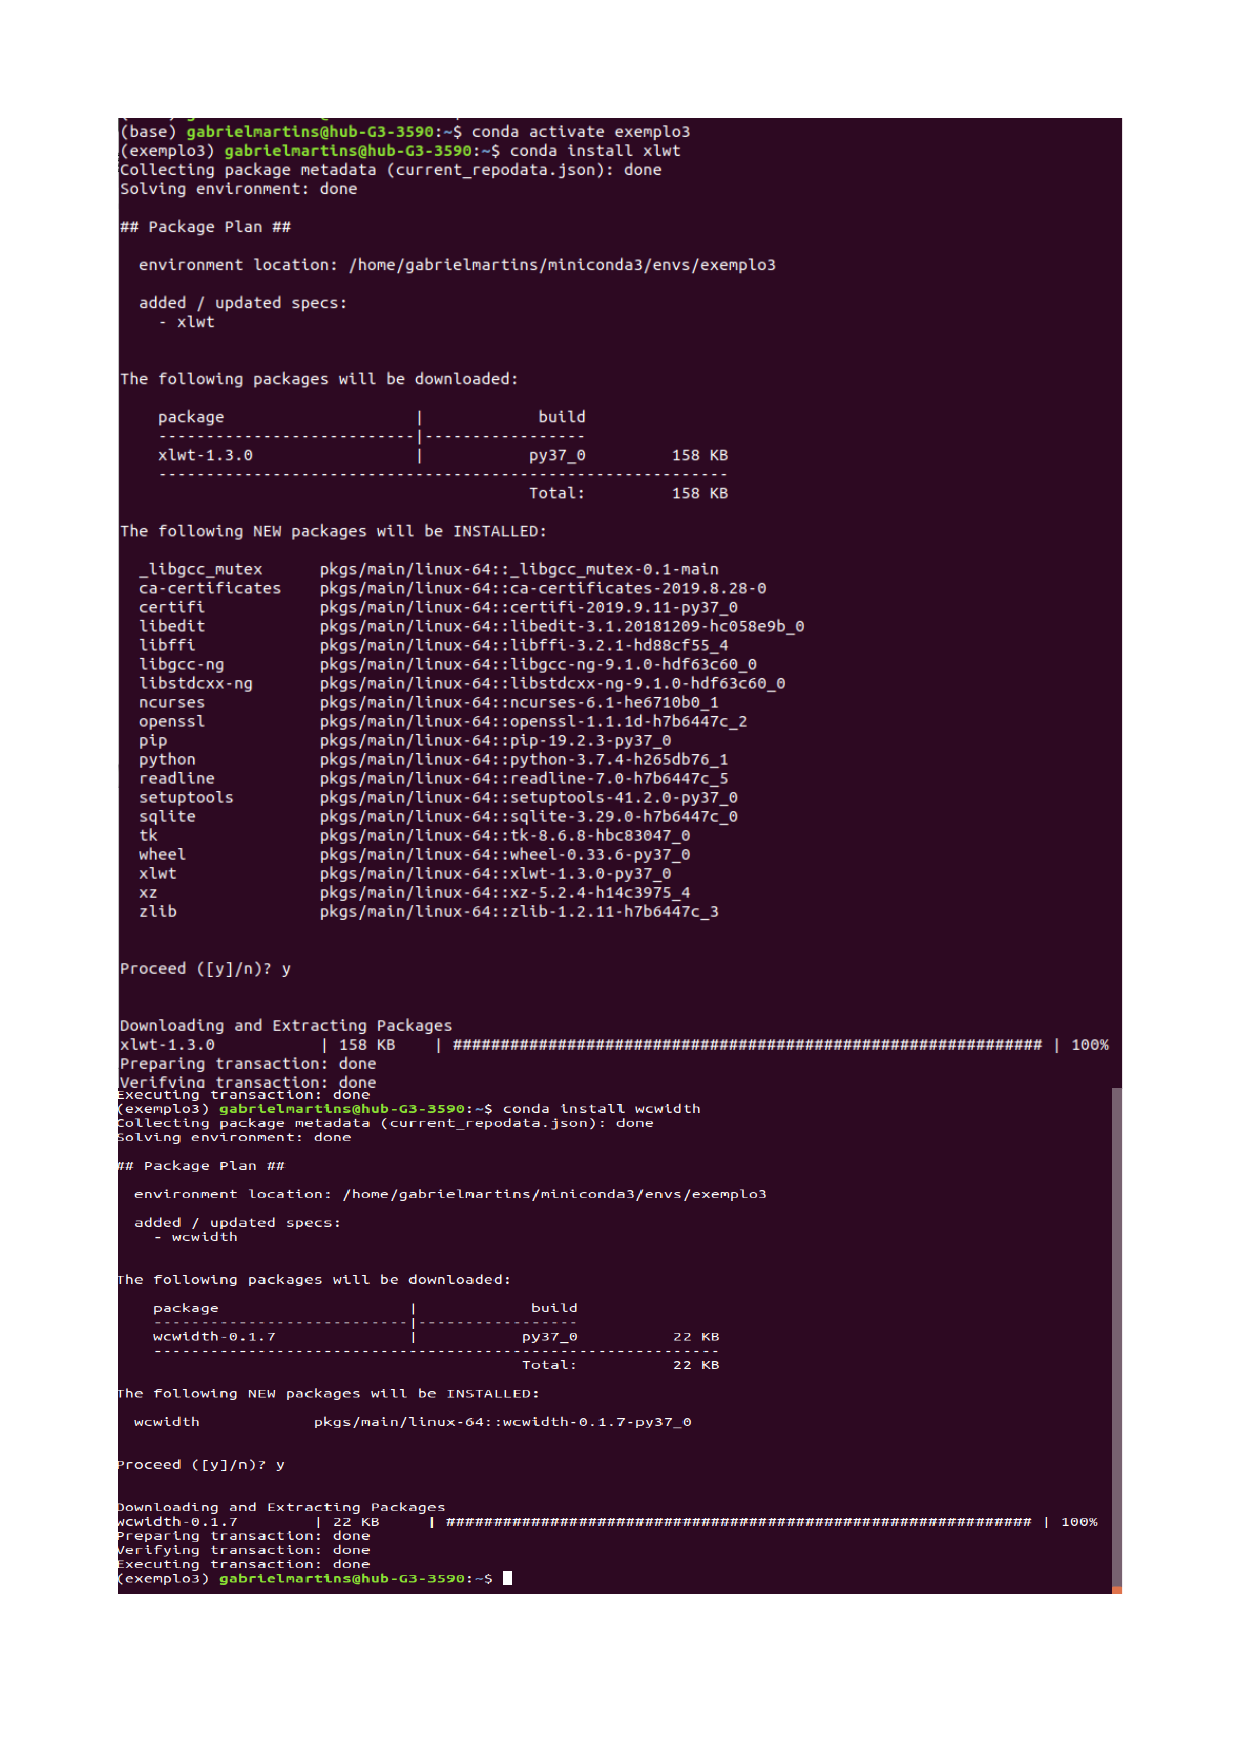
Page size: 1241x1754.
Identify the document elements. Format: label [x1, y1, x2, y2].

picture [118, 118, 1123, 1594]
